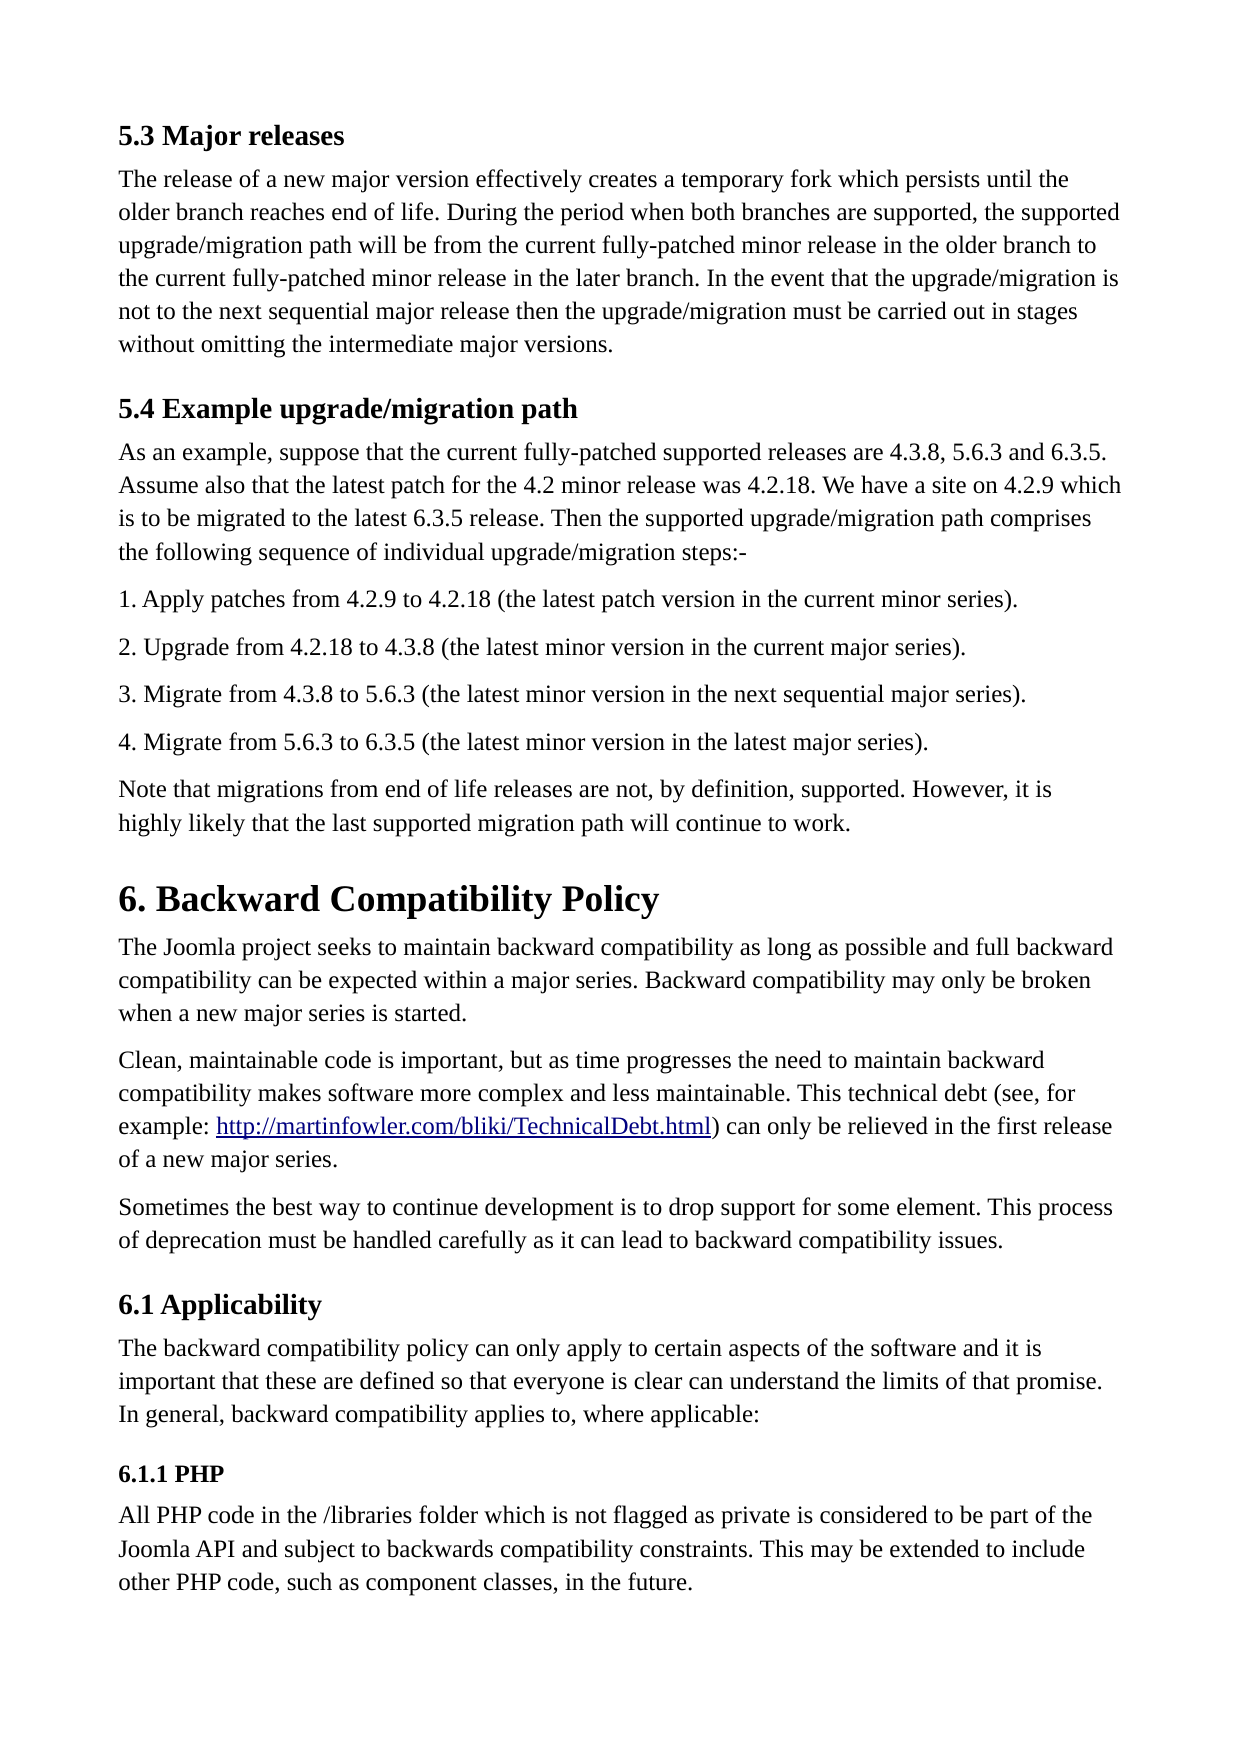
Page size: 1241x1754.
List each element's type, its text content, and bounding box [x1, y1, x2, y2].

text 4. Migrate from 5.6.3 to 6.3.5 (the latest minor version in the latest major series). [118, 727, 1122, 756]
text 3. Migrate from 4.3.8 to 5.6.3 (the latest minor version in the next sequential major series). [118, 679, 1122, 708]
subtitle 6.1 Applicability [118, 1287, 1122, 1321]
text As an example, suppose that the current fully-patched supported releases are 4.3.8, 5.6.3 and 6.3.5. Assume also that the latest patch for the 4.2 minor release was 4.2.18. We have a site on 4.2.9 which is to be migrated to the latest 6.3.5 release. Then the supported upgrade/migration path comprises the following sequence of individual upgrade/migration steps:- [118, 437, 1122, 565]
subtitle 5.3 Major releases [118, 118, 1122, 152]
text The backward compatibility policy can only apply to certain aspects of the software and it is important that these are defined so that everyone is clear can understand the limits of that promise. In general, backward compatibility applies to, where applicable: [118, 1333, 1122, 1428]
text Sometimes the best way to continue development is to drop support for some element. This process of deprecation must be handled carefully as it can lead to backward compatibility issues. [118, 1192, 1122, 1254]
text Clean, maintainable code is important, but as time progresses the need to maintain backward compatibility makes software more complex and less maintainable. This technical debt (see, for example: http://martinfowler.com/bliki/TechnicalDebt.html) can only be relieved in the first release of a new major series. [118, 1045, 1122, 1173]
text All PHP code in the /libraries folder which is not flagged as private is considered to be part of the Joomla API and subject to backwards compatibility constraints. This may be extended to include other PHP code, such as component classes, in the future. [118, 1501, 1122, 1595]
text 2. Upgrade from 4.2.18 to 4.3.8 (the latest minor version in the current major series). [118, 632, 1122, 661]
text The release of a new major version effectively creates a temporary fork which persists until the older branch reaches end of life. During the period when both branches are supported, the supported upgrade/migration path will be from the current fully-patched minor release in the older branch to the current fully-patched minor release in the later branch. In the event that the upgrade/migration is not to the next sequential major release then the upgrade/migration must be carried out in stages without omitting the intermediate major versions. [118, 164, 1122, 358]
subtitle 6.1.1 PHP [118, 1459, 1122, 1488]
text Note that migrations from end of life releases are not, by definition, supported. However, it is highly likely that the last supported migration path will continue to work. [118, 774, 1122, 836]
text The Joomla project seeks to maintain backward compatibility as long as possible and full backward compatibility can be expected within a major series. Backward compatibility may only be broken when a new major series is started. [118, 932, 1122, 1026]
text 1. Apply patches from 4.2.9 to 4.2.18 (the latest patch version in the current minor series). [118, 584, 1122, 613]
subtitle 5.4 Example upgrade/migration path [118, 391, 1122, 425]
subtitle 6. Backward Compatibility Policy [118, 876, 1122, 919]
